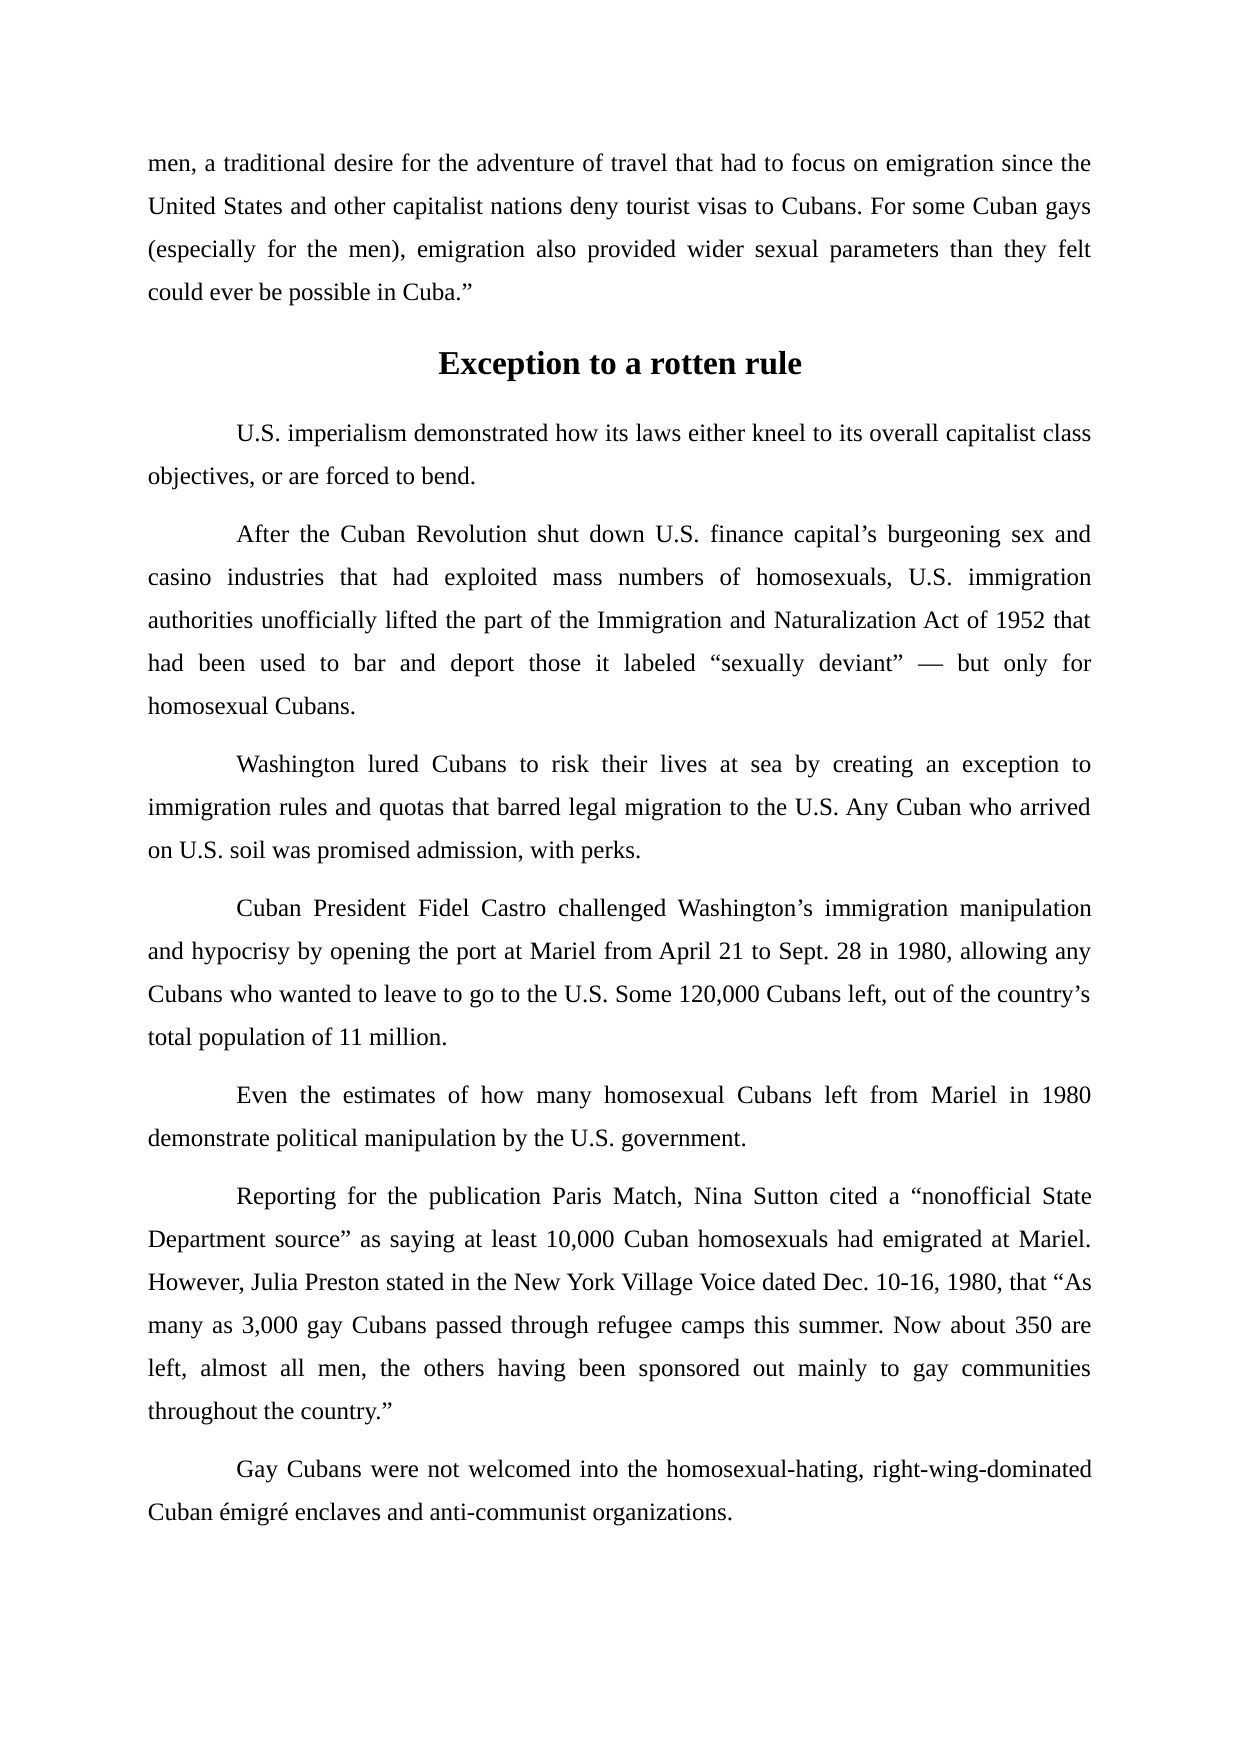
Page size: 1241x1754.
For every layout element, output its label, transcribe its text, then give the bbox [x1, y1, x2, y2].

text U.S. imperialism demonstrated how its laws either kneel to its overall capitalist class objectives, or are forced to bend. [148, 418, 1093, 490]
text Washington lured Cubans to risk their lives at sea by creating an exception to immigration rules and quotas that barred legal migration to the U.S. Any Cuban who arrived on U.S. soil was promised admission, with perks. [148, 749, 1093, 864]
text After the Cuban Revolution shut down U.S. finance capital’s burgeoning sex and casino industries that had exploited mass numbers of homosexuals, U.S. immigration authorities unofficially lifted the part of the Immigration and Naturalization Act of 1952 that had been used to bar and deport those it labeled “sexually deviant” — but only for homosexual Cubans. [148, 519, 1093, 720]
text Cuban President Fidel Castro challenged Washington’s immigration manipulation and hypocrisy by opening the port at Mariel from April 21 to Sept. 28 in 1980, allowing any Cubans who wanted to leave to go to the U.S. Some 120,000 Cubans left, out of the country’s total population of 11 million. [148, 893, 1093, 1051]
text men, a traditional desire for the adventure of travel that had to focus on emigration since the United States and other capitalist nations deny tourist visas to Cubans. For some Cuban gays (especially for the men), emigration also provided wider sexual parameters than they felt could ever be possible in Cuba.” [148, 148, 1093, 306]
subtitle Exception to a rotten rule [148, 343, 1093, 382]
text Reporting for the publication Paris Match, Nina Sutton cited a “nonofficial State Department source” as saying at least 10,000 Cuban homosexuals had emigrated at Mariel. However, Julia Preston stated in the New York Village Voice dated Dec. 10-16, 1980, that “As many as 3,000 gay Cubans passed through refugee camps this summer. Now about 350 are left, almost all men, the others having been sponsored out mainly to gay communities throughout the country.” [148, 1181, 1093, 1425]
text Even the estimates of how many homosexual Cubans left from Mariel in 1980 demonstrate political manipulation by the U.S. government. [148, 1080, 1093, 1152]
text Gay Cubans were not welcomed into the homosexual-hating, right-wing-dominated Cuban émigré enclaves and anti-communist organizations. [148, 1454, 1093, 1526]
